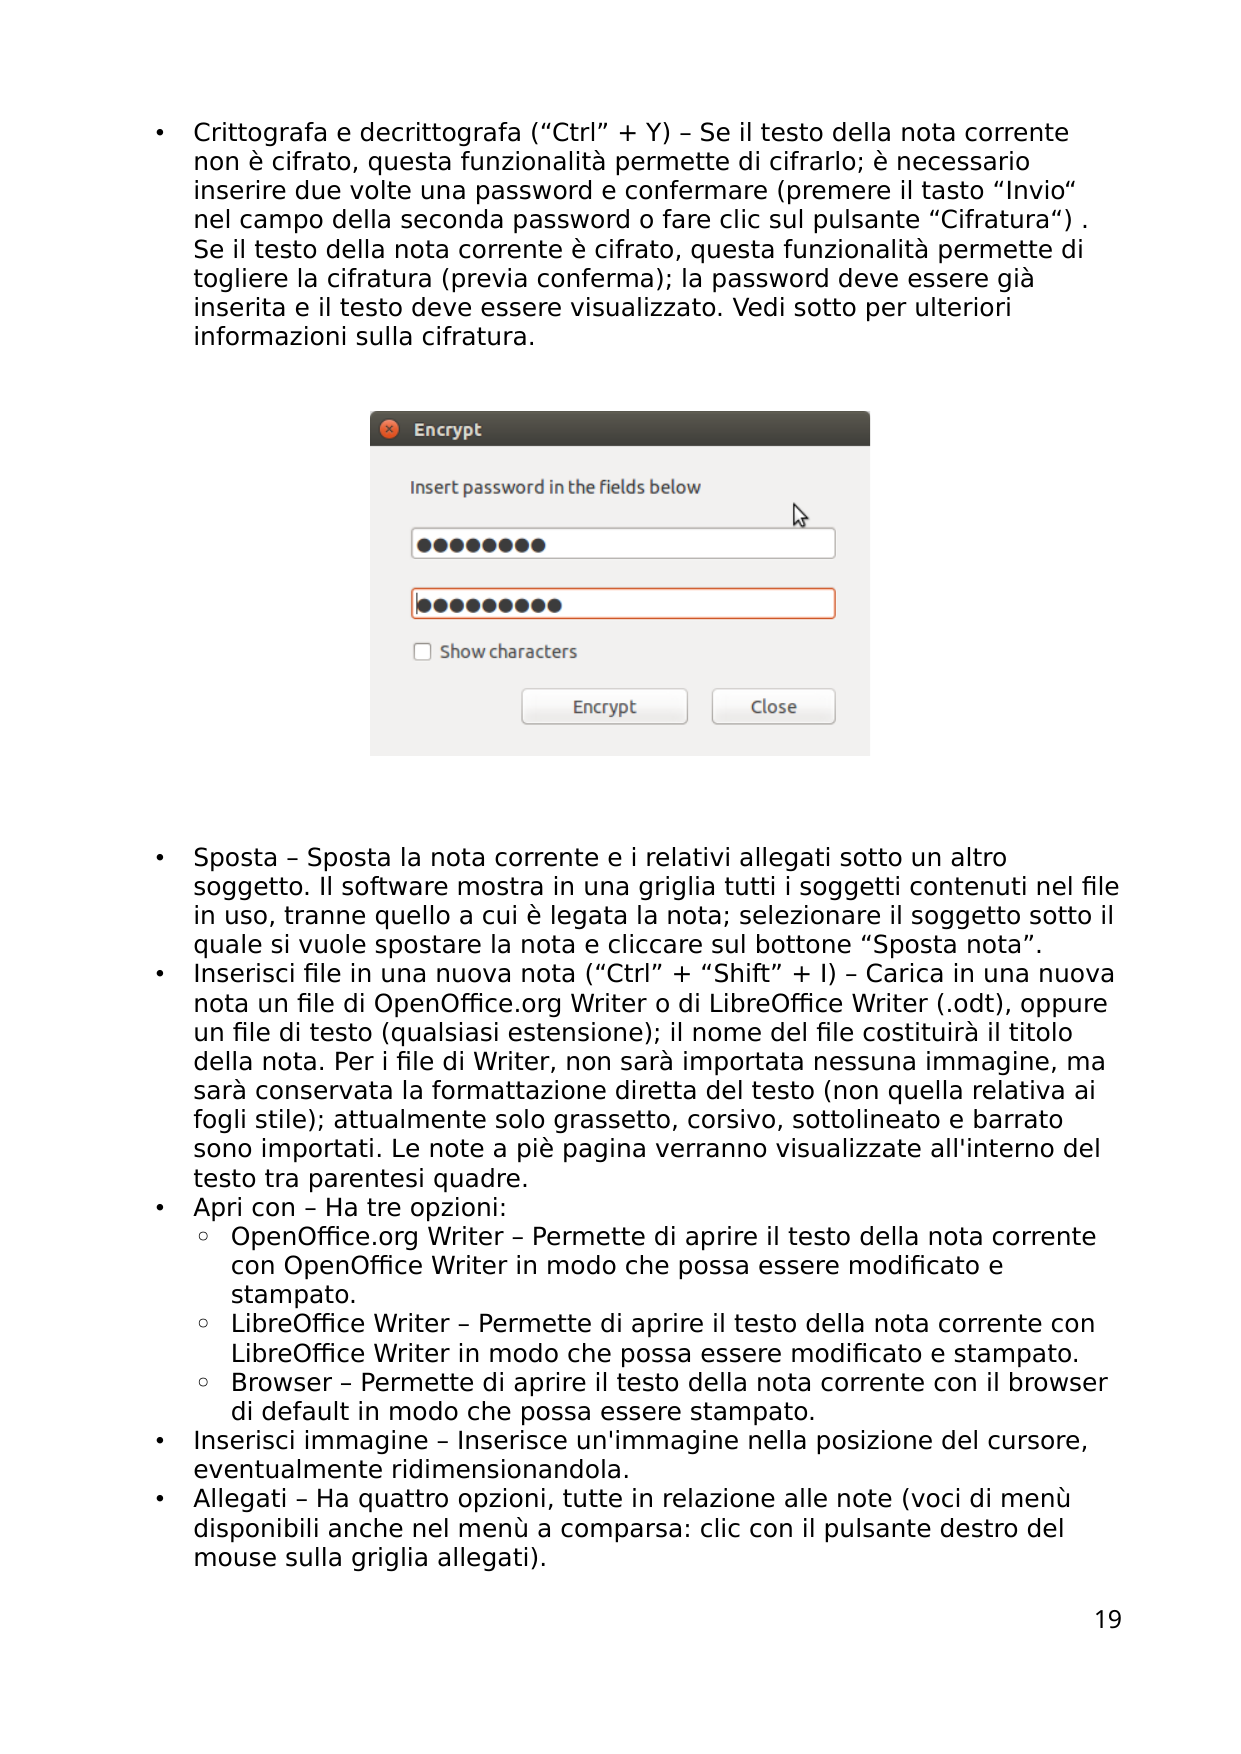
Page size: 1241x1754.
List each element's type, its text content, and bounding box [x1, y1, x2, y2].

list Sposta – Sposta la nota corrente e i relativi allegati sotto un altro soggetto. Il software mostra in una griglia tutti i soggetti contenuti nel file in uso, tranne quello a cui è legata la nota; selezionare il soggetto sotto il quale si vuole spostare la nota e cliccare sul bottone “Sposta nota”. [156, 843, 1122, 959]
list Browser – Permette di aprire il testo della nota corrente con il browser di default in modo che possa essere stampato. [193, 1368, 1122, 1426]
list LibreOffice Writer – Permette di aprire il testo della nota corrente con LibreOffice Writer in modo che possa essere modificato e stampato. [193, 1309, 1122, 1368]
list Crittografa e decrittografa (“Ctrl” + Y) – Se il testo della nota corrente non è cifrato, questa funzionalità permette di cifrarlo; è necessario inserire due volte una password e confermare (premere il tasto “Invio“ nel campo della seconda password o fare clic sul pulsante “Cifratura“) . Se il testo della nota corrente è cifrato, questa funzionalità permette di togliere la cifratura (previa conferma); la password deve essere già inserita e il testo deve essere visualizzato. Vedi sotto per ulteriori informazioni sulla cifratura. [156, 118, 1122, 351]
list Inserisci file in una nuova nota (“Ctrl” + “Shift” + I) – Carica in una nuova nota un file di OpenOffice.org Writer o di LibreOffice Writer (.odt), oppure un file di testo (qualsiasi estensione); il nome del file costituirà il titolo della nota. Per i file di Writer, non sarà importata nessuna immagine, ma sarà conservata la formattazione diretta del testo (non quella relativa ai fogli stile); attualmente solo grassetto, corsivo, sottolineato e barrato sono importati. Le note a piè pagina verranno visualizzate all'interno del testo tra parentesi quadre. [156, 959, 1122, 1193]
list Apri con – Ha tre opzioni: [156, 1193, 1122, 1222]
list Inserisci immagine – Inserisce un'immagine nella posizione del cursore, eventualmente ridimensionandola. [156, 1426, 1122, 1484]
picture [370, 411, 871, 756]
list OpenOffice.org Writer – Permette di aprire il testo della nota corrente con OpenOffice Writer in modo che possa essere modificato e stampato. [193, 1222, 1122, 1309]
list Allegati – Ha quattro opzioni, tutte in relazione alle note (voci di menù disponibili anche nel menù a comparsa: clic con il pulsante destro del mouse sulla griglia allegati). [156, 1484, 1122, 1572]
